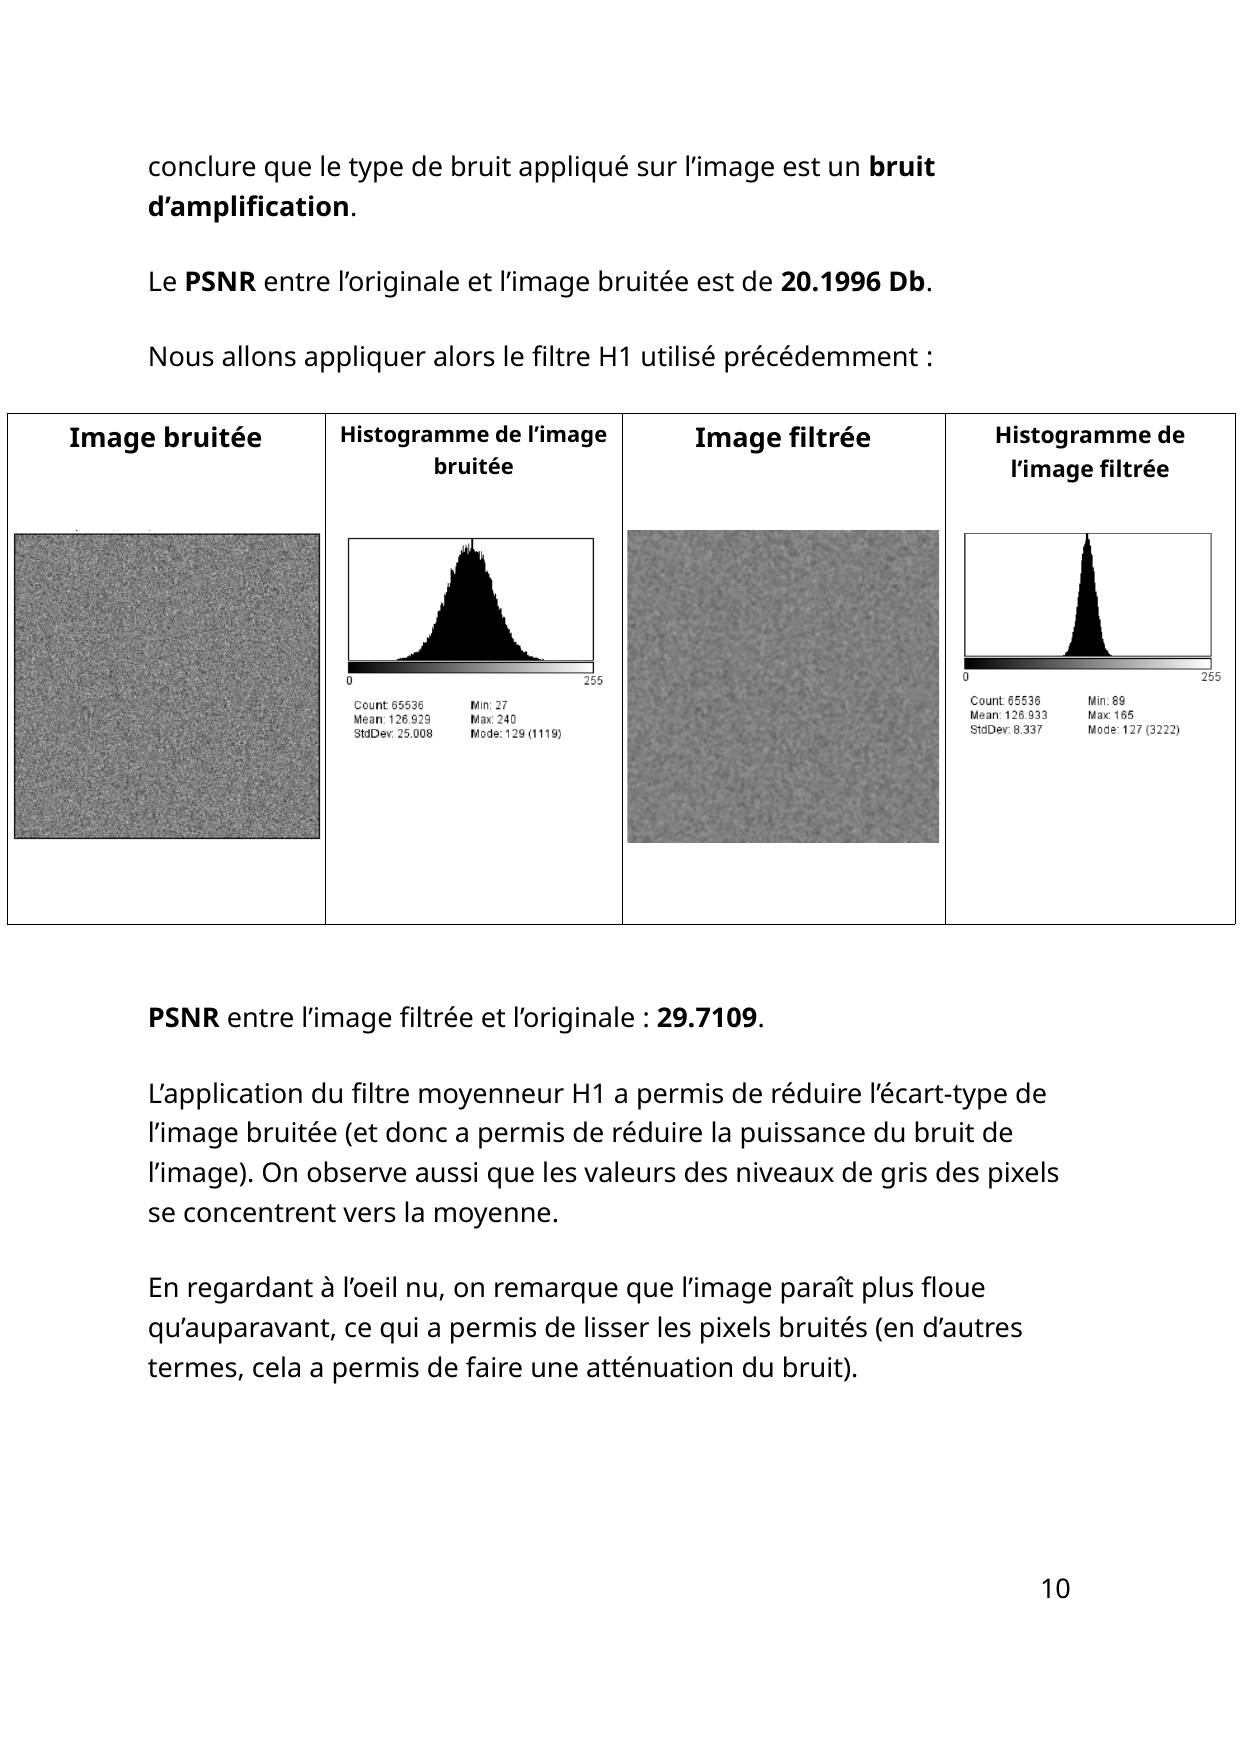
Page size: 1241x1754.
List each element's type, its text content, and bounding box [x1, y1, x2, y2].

table_header Image filtrée [623, 414, 945, 525]
picture [334, 530, 613, 748]
table_header Histogramme de l’image filtrée [946, 414, 1235, 525]
picture [9, 530, 322, 841]
table_header Image bruitée [8, 414, 325, 525]
text conclure que le type de bruit appliqué sur l’image est un bruit d’amplification. [148, 148, 1093, 224]
table_cell [946, 525, 1235, 923]
table_cell [326, 525, 622, 923]
text En regardant à l’oeil nu, on remarque que l’image paraît plus floue qu’auparavant, ce qui a permis de lisser les pixels bruités (en d’autres termes, cela a permis de faire une atténuation du bruit). [148, 1269, 1093, 1385]
text PSNR entre l’image filtrée et l’originale : 29.7109. [148, 999, 1093, 1036]
table_header Histogramme de l’image bruitée [326, 414, 622, 525]
table_cell [623, 525, 945, 923]
text Nous allons appliquer alors le filtre H1 utilisé précédemment : [148, 338, 1093, 375]
picture [950, 530, 1230, 742]
picture [627, 530, 940, 843]
table_cell [8, 525, 325, 923]
text Le PSNR entre l’originale et l’image bruitée est de 20.1996 Db. [148, 263, 1093, 299]
text L’application du filtre moyenneur H1 a permis de réduire l’écart-type de l’image bruitée (et donc a permis de réduire la puissance du bruit de l’image). On observe aussi que les valeurs des niveaux de gris des pixels se concentrent vers la moyenne. [148, 1074, 1093, 1230]
